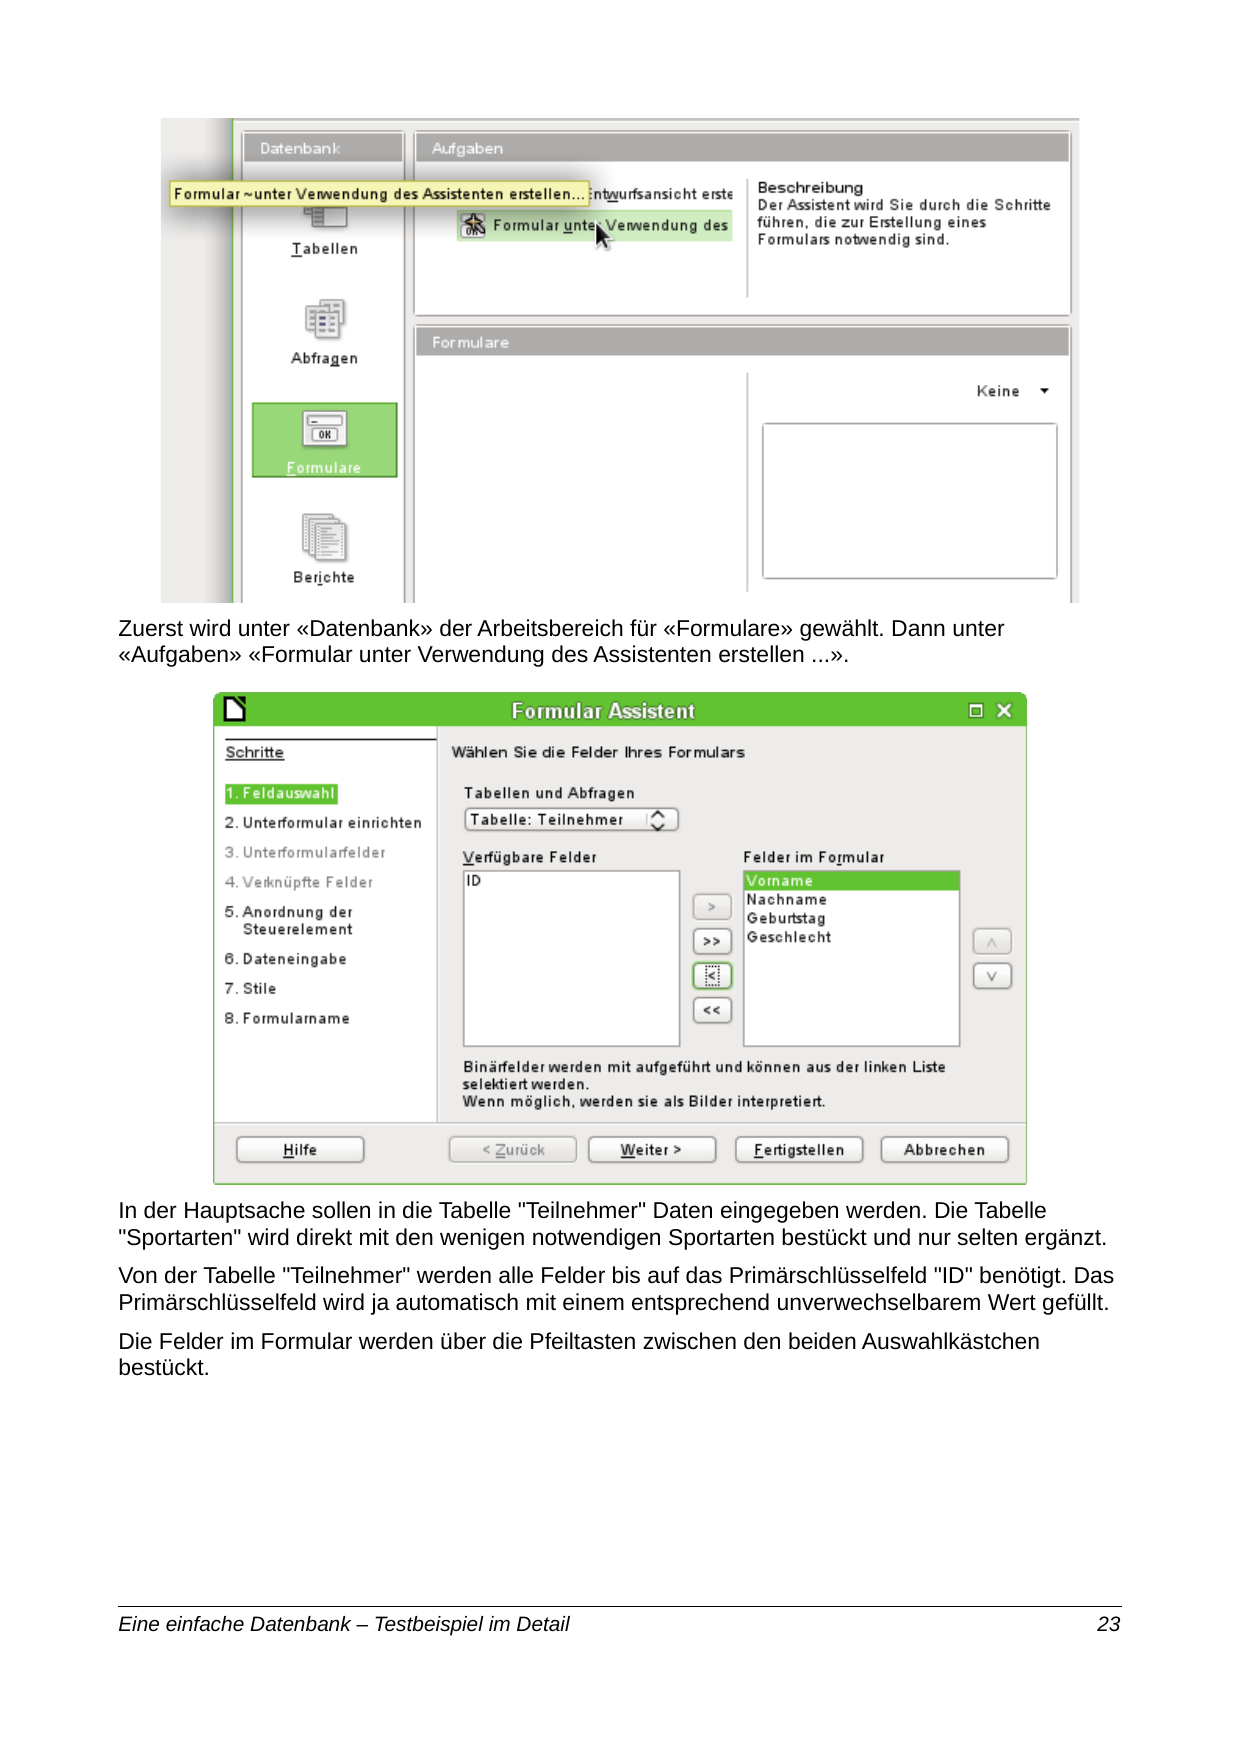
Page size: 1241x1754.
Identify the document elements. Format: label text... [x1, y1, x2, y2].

text Von der Tabelle "Teilnehmer" werden alle Felder bis auf das Primärschlüsselfeld "ID" benötigt. Das Primärschlüsselfeld wird ja automatisch mit einem entsprechend unverwechselbarem Wert gefüllt. [118, 1262, 1122, 1315]
text In der Hauptsache sollen in die Tabelle "Teilnehmer" Daten eingegeben werden. Die Tabelle "Sportarten" wird direkt mit den wenigen notwendigen Sportarten bestückt und nur selten ergänzt. [118, 1197, 1122, 1250]
text Die Felder im Formular werden über die Pfeiltasten zwischen den beiden Auswahlkästchen bestückt. [118, 1328, 1122, 1380]
picture [160, 118, 1080, 603]
picture [213, 692, 1028, 1185]
text Zuerst wird unter «Datenbank» der Arbeitsbereich für «Formulare» gewählt. Dann unter «Aufgaben» «Formular unter Verwendung des Assistenten erstellen ...». [118, 615, 1122, 668]
